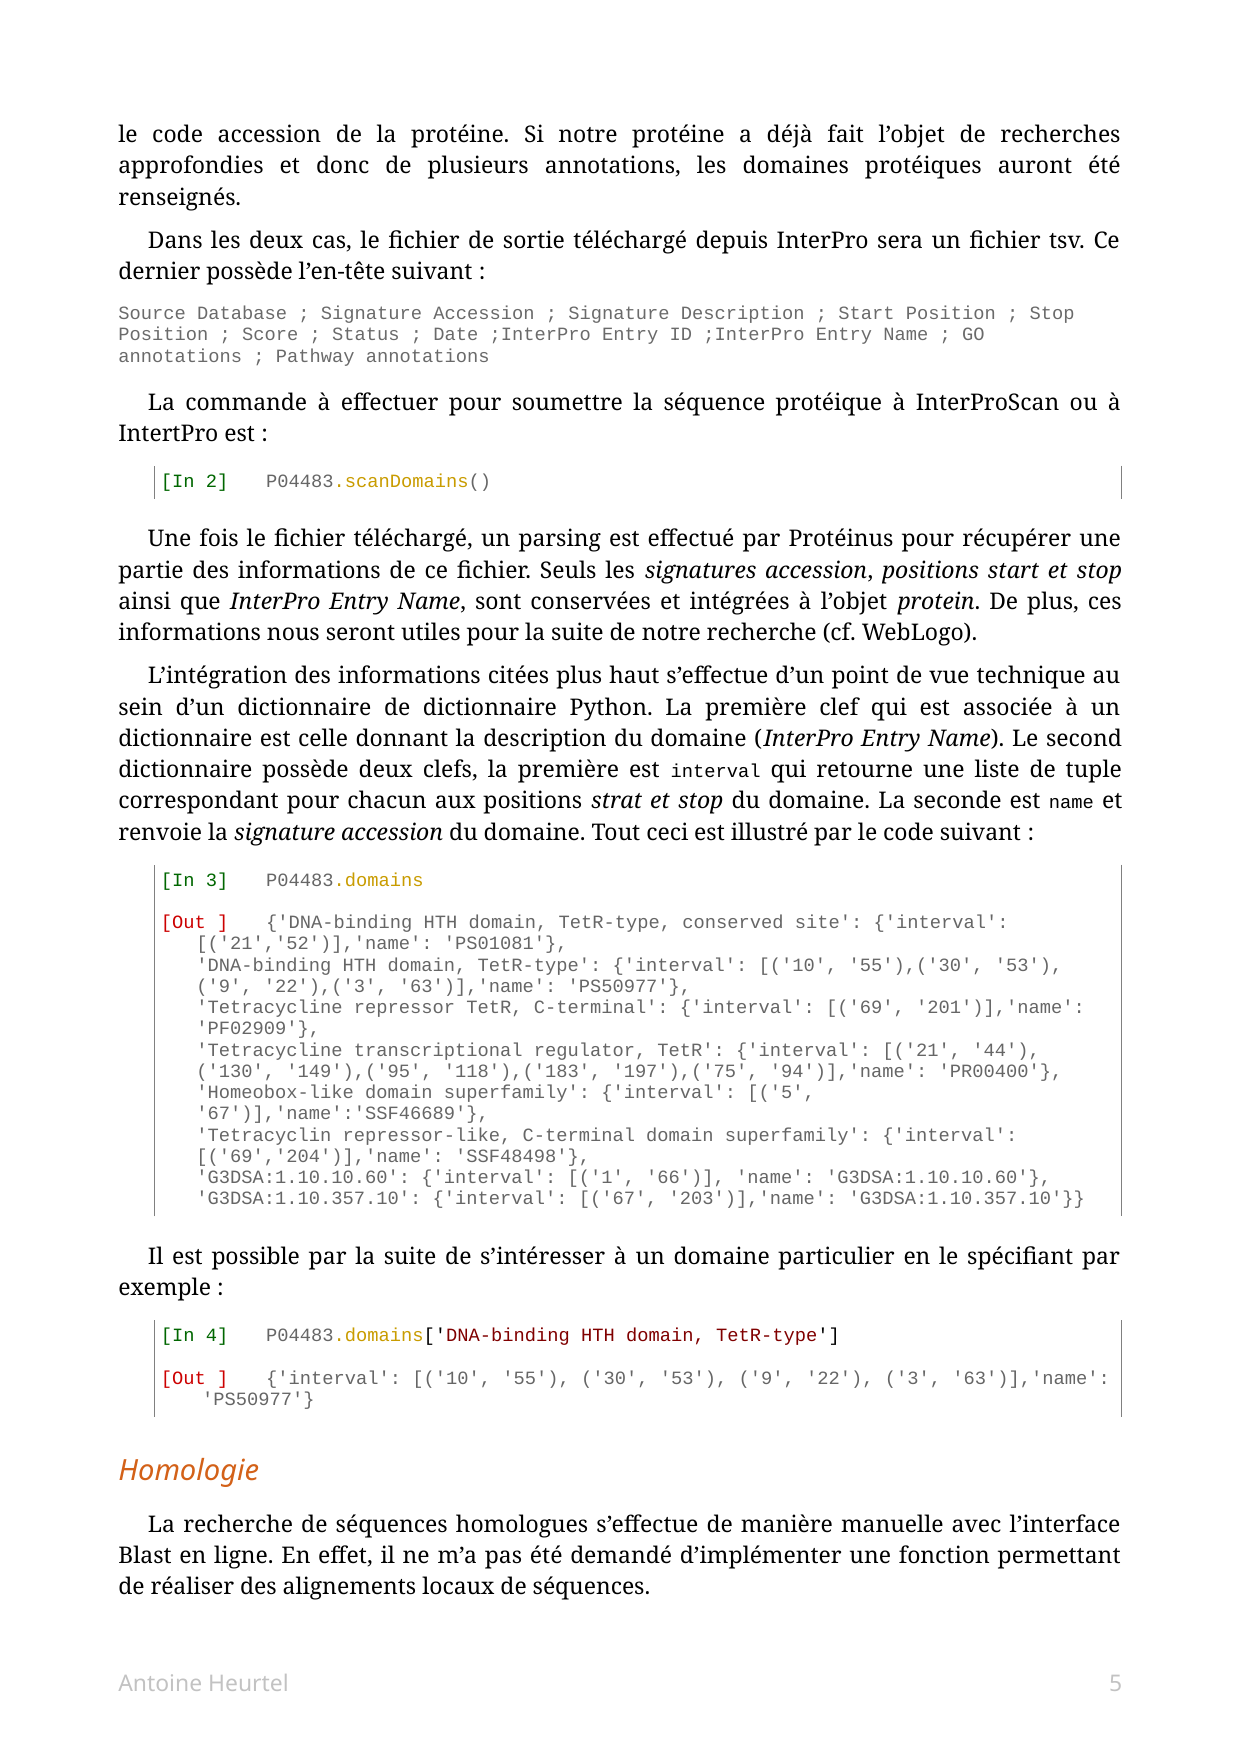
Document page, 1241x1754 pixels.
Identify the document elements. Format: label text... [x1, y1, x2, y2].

list P04483.scanDomains() [155, 466, 1121, 499]
text L’intégration des informations citées plus haut s’effectue d’un point de vue technique au sein d’un dictionnaire de dictionnaire Python. La première clef qui est associée à un dictionnaire est celle donnant la description du domaine (InterPro Entry Name). Le second dictionnaire possède deux clefs, la première est interval qui retourne une liste de tuple correspondant pour chacun aux positions strat et stop du domaine. La seconde est name et renvoie la signature accession du domaine. Tout ceci est illustré par le code suivant : [118, 659, 1122, 847]
text Source Database ; Signature Accession ; Signature Description ; Start Position ; Stop Position ; Score ; Status ; Date ;InterPro Entry ID ;InterPro Entry Name ; GO annotations ; Pathway annotations [118, 304, 1122, 368]
list {'interval': [('10', '55'), ('30', '53'), ('9', '22'), ('3', '63')],'name': 'PS50977'} [155, 1369, 1121, 1417]
list P04483.domains [153, 864, 1121, 913]
list {'DNA-binding HTH domain, TetR-type, conserved site': {'interval': [('21','52')],'name': 'PS01081'}, 'DNA-binding HTH domain, TetR-type': {'interval': [('10', '55'),('30', '53'),('9', '22'),('3', '63')],'name': 'PS50977'}, 'Tetracycline repressor TetR, C-terminal': {'interval': [('69', '201')],'name': 'PF02909'}, 'Tetracycline transcriptional regulator, TetR': {'interval': [('21', '44'),('130', '149'),('95', '118'),('183', '197'),('75', '94')],'name': 'PR00400'}, 'Homeobox-like domain superfamily': {'interval': [('5', '67')],'name':'SSF46689'}, 'Tetracyclin repressor-like, C-terminal domain superfamily': {'interval': [('69','204')],'name': 'SSF48498'}, 'G3DSA:1.10.10.60': {'interval': [('1', '66')], 'name': 'G3DSA:1.10.10.60'}, 'G3DSA:1.10.357.10': {'interval': [('67', '203')],'name': 'G3DSA:1.10.357.10'}} [155, 913, 1121, 1216]
text Il est possible par la suite de s’intéresser à un domaine particulier en le spécifiant par exemple : [118, 1240, 1122, 1302]
text La recherche de séquences homologues s’effectue de manière manuelle avec l’interface Blast en ligne. En effet, il ne m’a pas été demandé d’implémenter une fonction permettant de réaliser des alignements locaux de séquences. [118, 1507, 1122, 1601]
subtitle Homologie [118, 1449, 1122, 1489]
text le code accession de la protéine. Si notre protéine a déjà fait l’objet de recherches approfondies et donc de plusieurs annotations, les domaines protéiques auront été renseignés. [118, 118, 1122, 212]
text Dans les deux cas, le fichier de sortie téléchargé depuis InterPro sera un fichier tsv. Ce dernier possède l’en-tête suivant : [118, 224, 1122, 286]
list P04483.domains['DNA-binding HTH domain, TetR-type'] [155, 1320, 1121, 1369]
text La commande à effectuer pour soumettre la séquence protéique à InterProScan ou à IntertPro est : [118, 385, 1122, 448]
text Une fois le fichier téléchargé, un parsing est effectué par Protéinus pour récupérer une partie des informations de ce fichier. Seuls les signatures accession, positions start et stop ainsi que InterPro Entry Name, sont conservées et intégrées à l’objet protein. De plus, ces informations nous seront utiles pour la suite de notre recherche (cf. WebLogo). [118, 522, 1122, 647]
